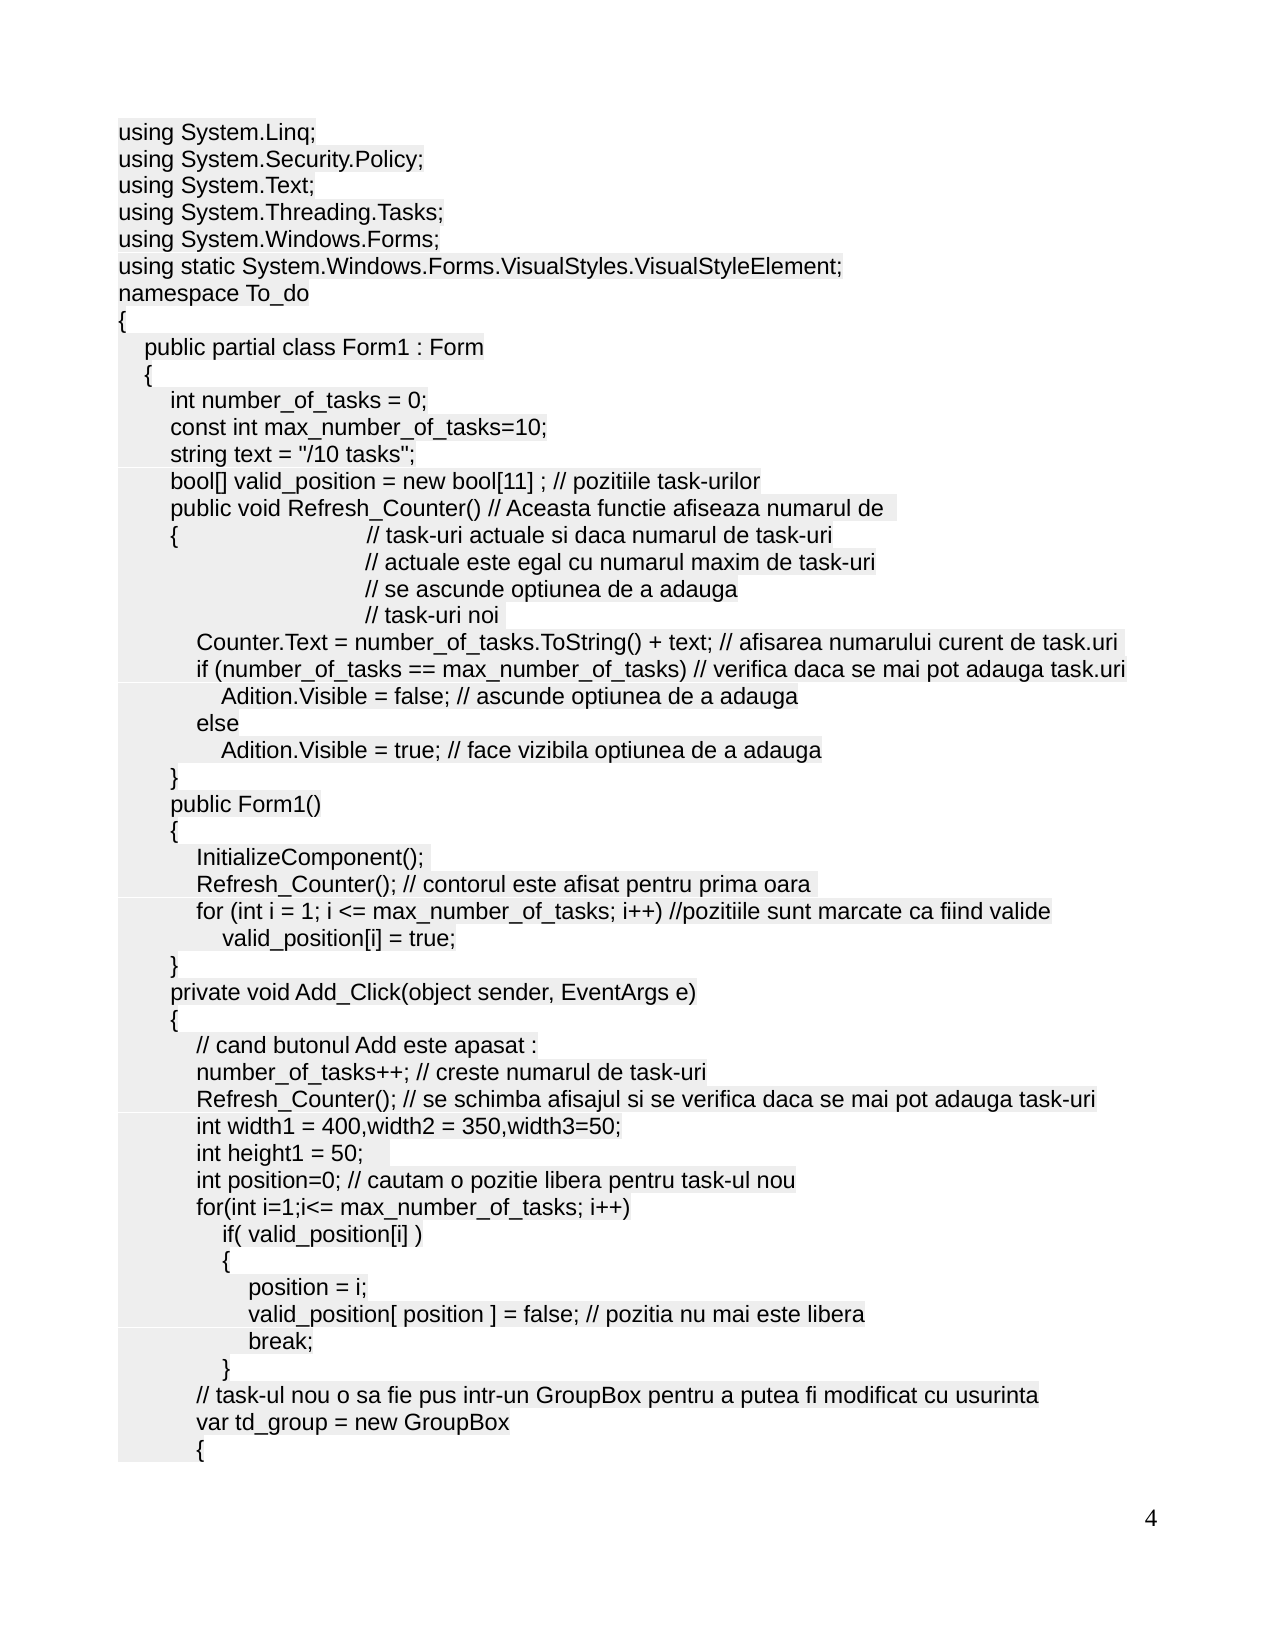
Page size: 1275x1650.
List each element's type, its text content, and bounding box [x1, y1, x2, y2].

text Refresh_Counter(); // se schimba afisajul si se verifica daca se mai pot adauga task-uri [118, 1086, 1157, 1112]
text Counter.Text = number_of_tasks.ToString() + text; // afisarea numarului curent de task.uri [118, 629, 1157, 656]
text Adition.Visible = false; // ascunde optiunea de a adauga [118, 682, 1157, 709]
text break; [118, 1327, 1157, 1354]
text } [118, 763, 1157, 790]
text int height1 = 50; [118, 1139, 1157, 1166]
text { [118, 817, 1157, 844]
text using System.Linq; [118, 118, 1157, 145]
text number_of_tasks++; // creste numarul de task-uri [118, 1059, 1157, 1086]
text bool[] valid_position = new bool[11] ; // pozitiile task-urilor [118, 467, 1157, 494]
text valid_position[ position ] = false; // pozitia nu mai este libera [118, 1301, 1157, 1327]
text } [118, 951, 1157, 978]
text { // task-uri actuale si daca numarul de task-uri [118, 521, 1157, 548]
text // task-uri noi [118, 602, 1157, 629]
text Refresh_Counter(); // contorul este afisat pentru prima oara [118, 871, 1157, 897]
text public void Refresh_Counter() // Aceasta functie afiseaza numarul de [118, 494, 1157, 521]
text string text = "/10 tasks"; [118, 441, 1157, 467]
text using System.Security.Policy; [118, 145, 1157, 172]
text private void Add_Click(object sender, EventArgs e) [118, 978, 1157, 1005]
text if (number_of_tasks == max_number_of_tasks) // verifica daca se mai pot adauga task.uri [118, 656, 1157, 682]
text valid_position[i] = true; [118, 924, 1157, 951]
text public Form1() [118, 790, 1157, 817]
text int number_of_tasks = 0; [118, 387, 1157, 414]
text { [118, 1247, 1157, 1274]
text using System.Text; [118, 172, 1157, 199]
text { [118, 1435, 1157, 1462]
text else [118, 709, 1157, 736]
text // task-ul nou o sa fie pus intr-un GroupBox pentru a putea fi modificat cu usurinta [118, 1381, 1157, 1408]
text { [118, 306, 1157, 333]
text if( valid_position[i] ) [118, 1220, 1157, 1247]
text } [118, 1354, 1157, 1381]
text int position=0; // cautam o pozitie libera pentru task-ul nou [118, 1166, 1157, 1193]
text using System.Threading.Tasks; [118, 199, 1157, 226]
text public partial class Form1 : Form [118, 333, 1157, 360]
text { [118, 360, 1157, 387]
text using static System.Windows.Forms.VisualStyles.VisualStyleElement; [118, 252, 1157, 279]
text using System.Windows.Forms; [118, 226, 1157, 252]
text const int max_number_of_tasks=10; [118, 414, 1157, 441]
text namespace To_do [118, 279, 1157, 306]
text // se ascunde optiunea de a adauga [118, 575, 1157, 602]
text InitializeComponent(); [118, 844, 1157, 871]
text int width1 = 400,width2 = 350,width3=50; [118, 1112, 1157, 1139]
text // cand butonul Add este apasat : [118, 1032, 1157, 1059]
text var td_group = new GroupBox [118, 1408, 1157, 1435]
text position = i; [118, 1274, 1157, 1301]
text Adition.Visible = true; // face vizibila optiunea de a adauga [118, 736, 1157, 763]
text { [118, 1005, 1157, 1032]
text // actuale este egal cu numarul maxim de task-uri [118, 548, 1157, 575]
text for (int i = 1; i <= max_number_of_tasks; i++) //pozitiile sunt marcate ca fiind valide [118, 897, 1157, 924]
text for(int i=1;i<= max_number_of_tasks; i++) [118, 1193, 1157, 1220]
